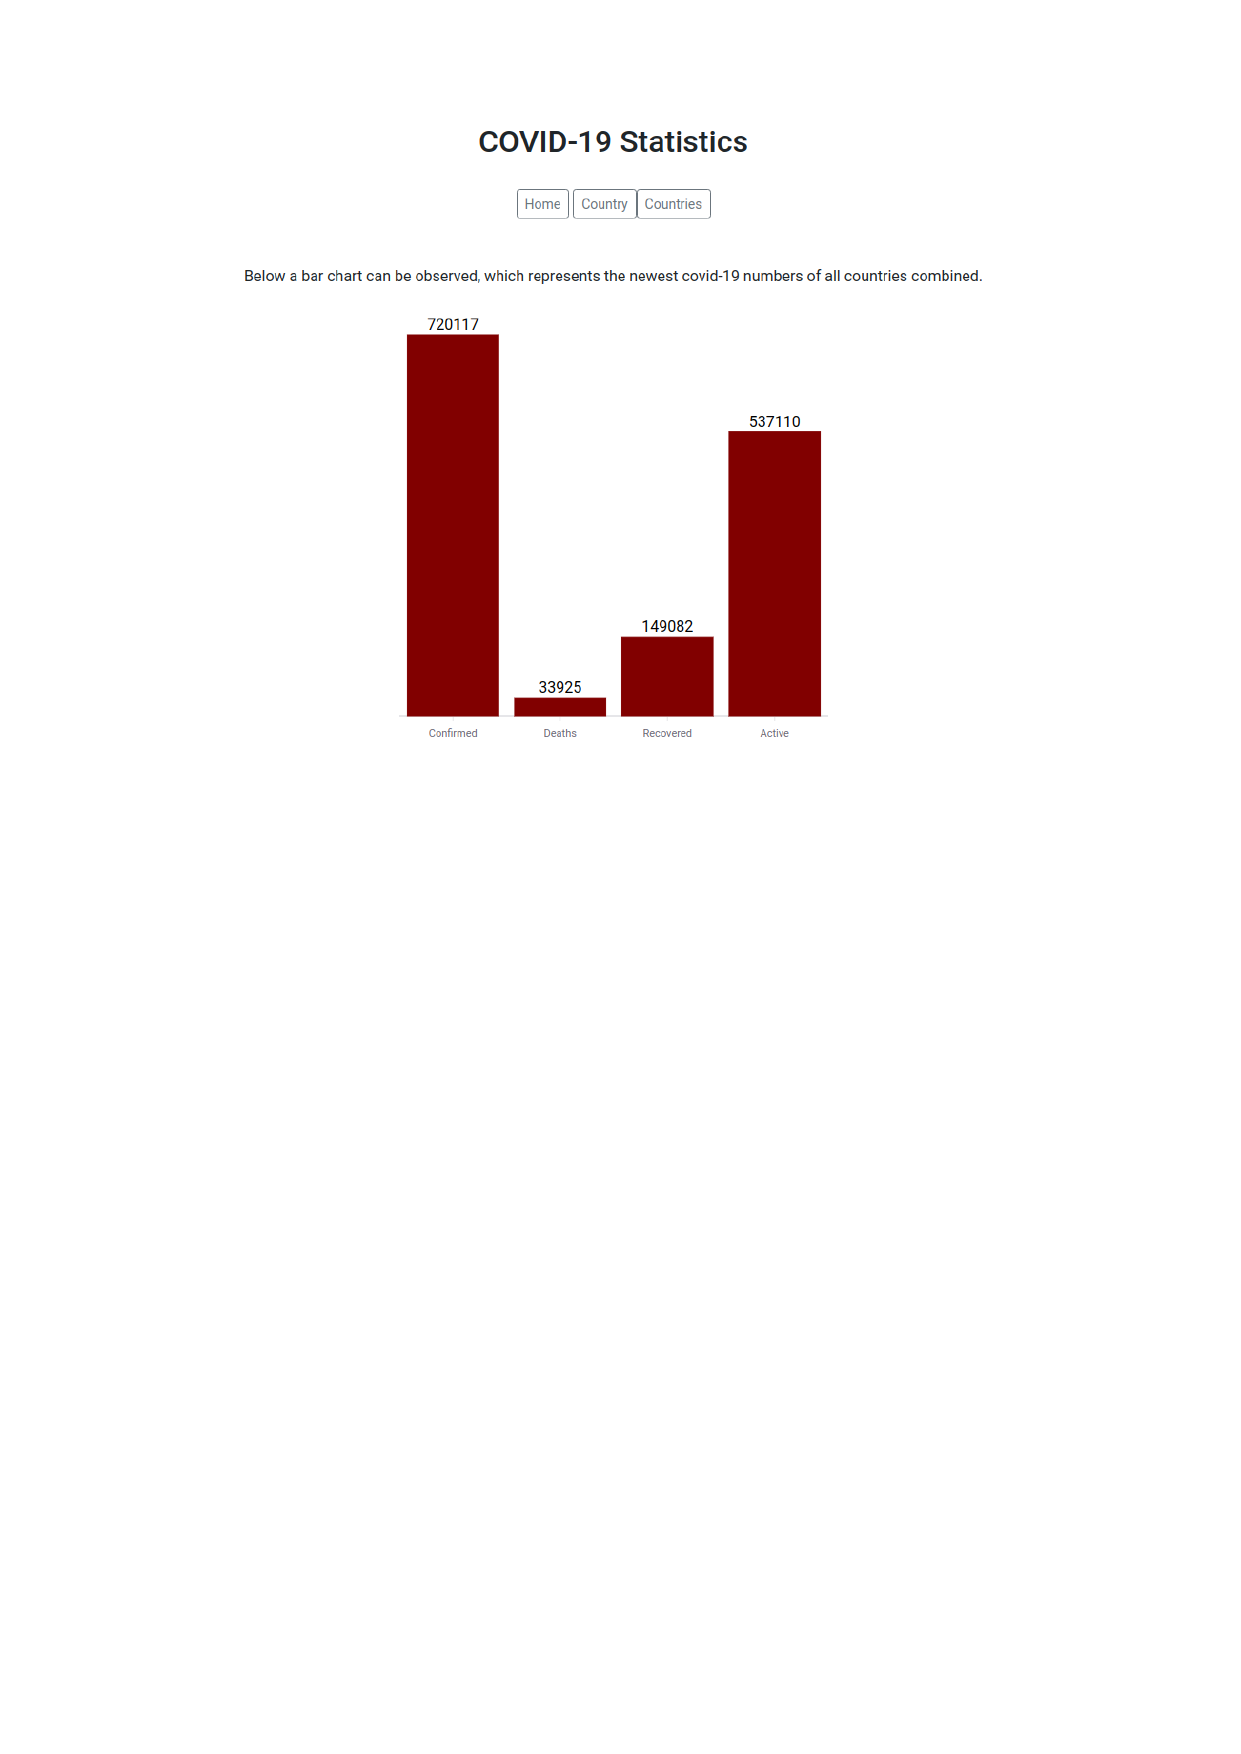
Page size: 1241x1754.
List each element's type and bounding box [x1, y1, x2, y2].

picture [194, 118, 1047, 899]
